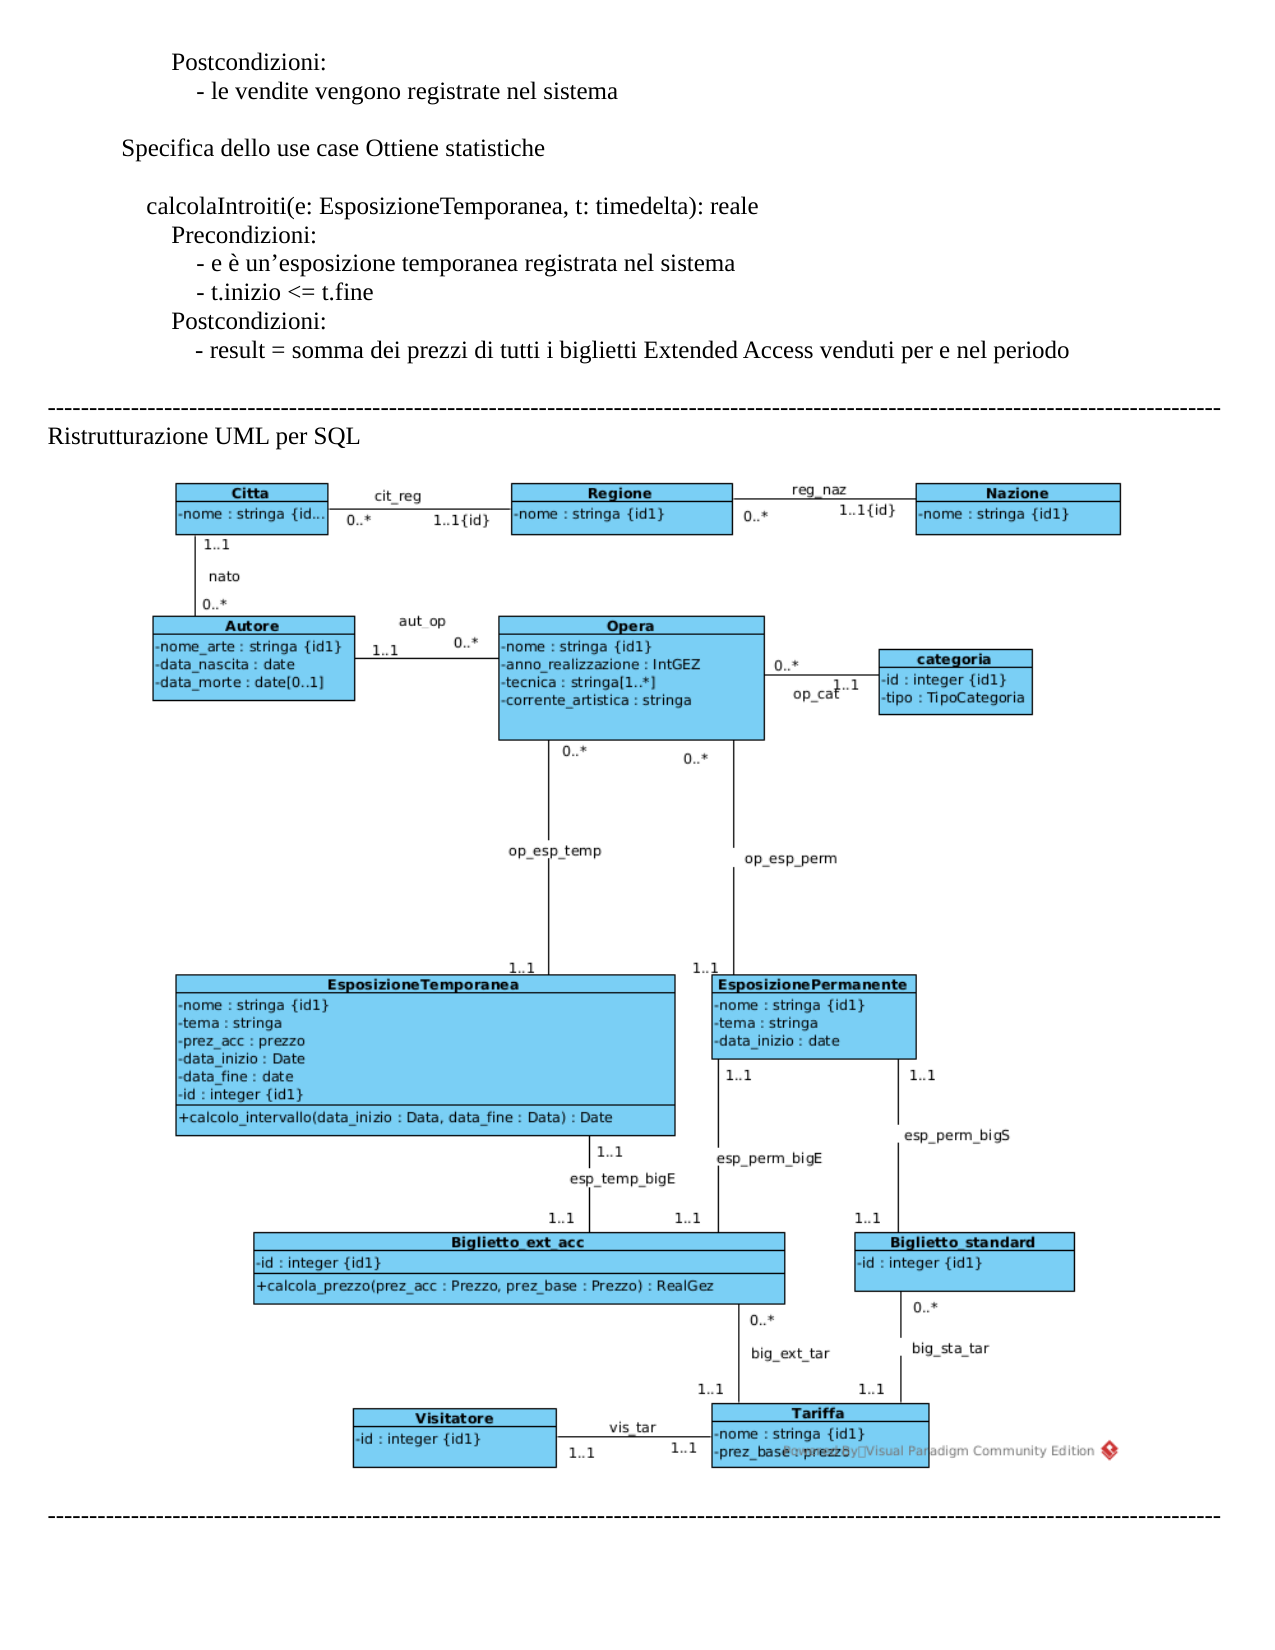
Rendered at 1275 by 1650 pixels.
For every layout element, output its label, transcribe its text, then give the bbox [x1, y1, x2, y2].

text - le vendite vengono registrate nel sistema [121, 76, 1228, 105]
text --------------------------------------------------------------------------------------------------------------------------------------------- [47, 1500, 1228, 1529]
text - t.inizio <= t.fine [121, 277, 1228, 306]
text Ristrutturazione UML per SQL [47, 421, 1228, 450]
text --------------------------------------------------------------------------------------------------------------------------------------------- [47, 392, 1228, 421]
text calcolaIntroiti(e: EsposizioneTemporanea, t: timedelta): reale [121, 191, 1228, 220]
text Postcondizioni: [121, 306, 1228, 335]
text - result = somma dei prezzi di tutti i biglietti Extended Access venduti per e nel periodo [121, 335, 1228, 363]
text Postcondizioni: [121, 47, 1228, 76]
text Specifica dello use case Ottiene statistiche [121, 133, 1228, 162]
text - e è un’esposizione temporanea registrata nel sistema [121, 248, 1228, 277]
picture [150, 478, 1125, 1472]
text Precondizioni: [121, 220, 1228, 248]
